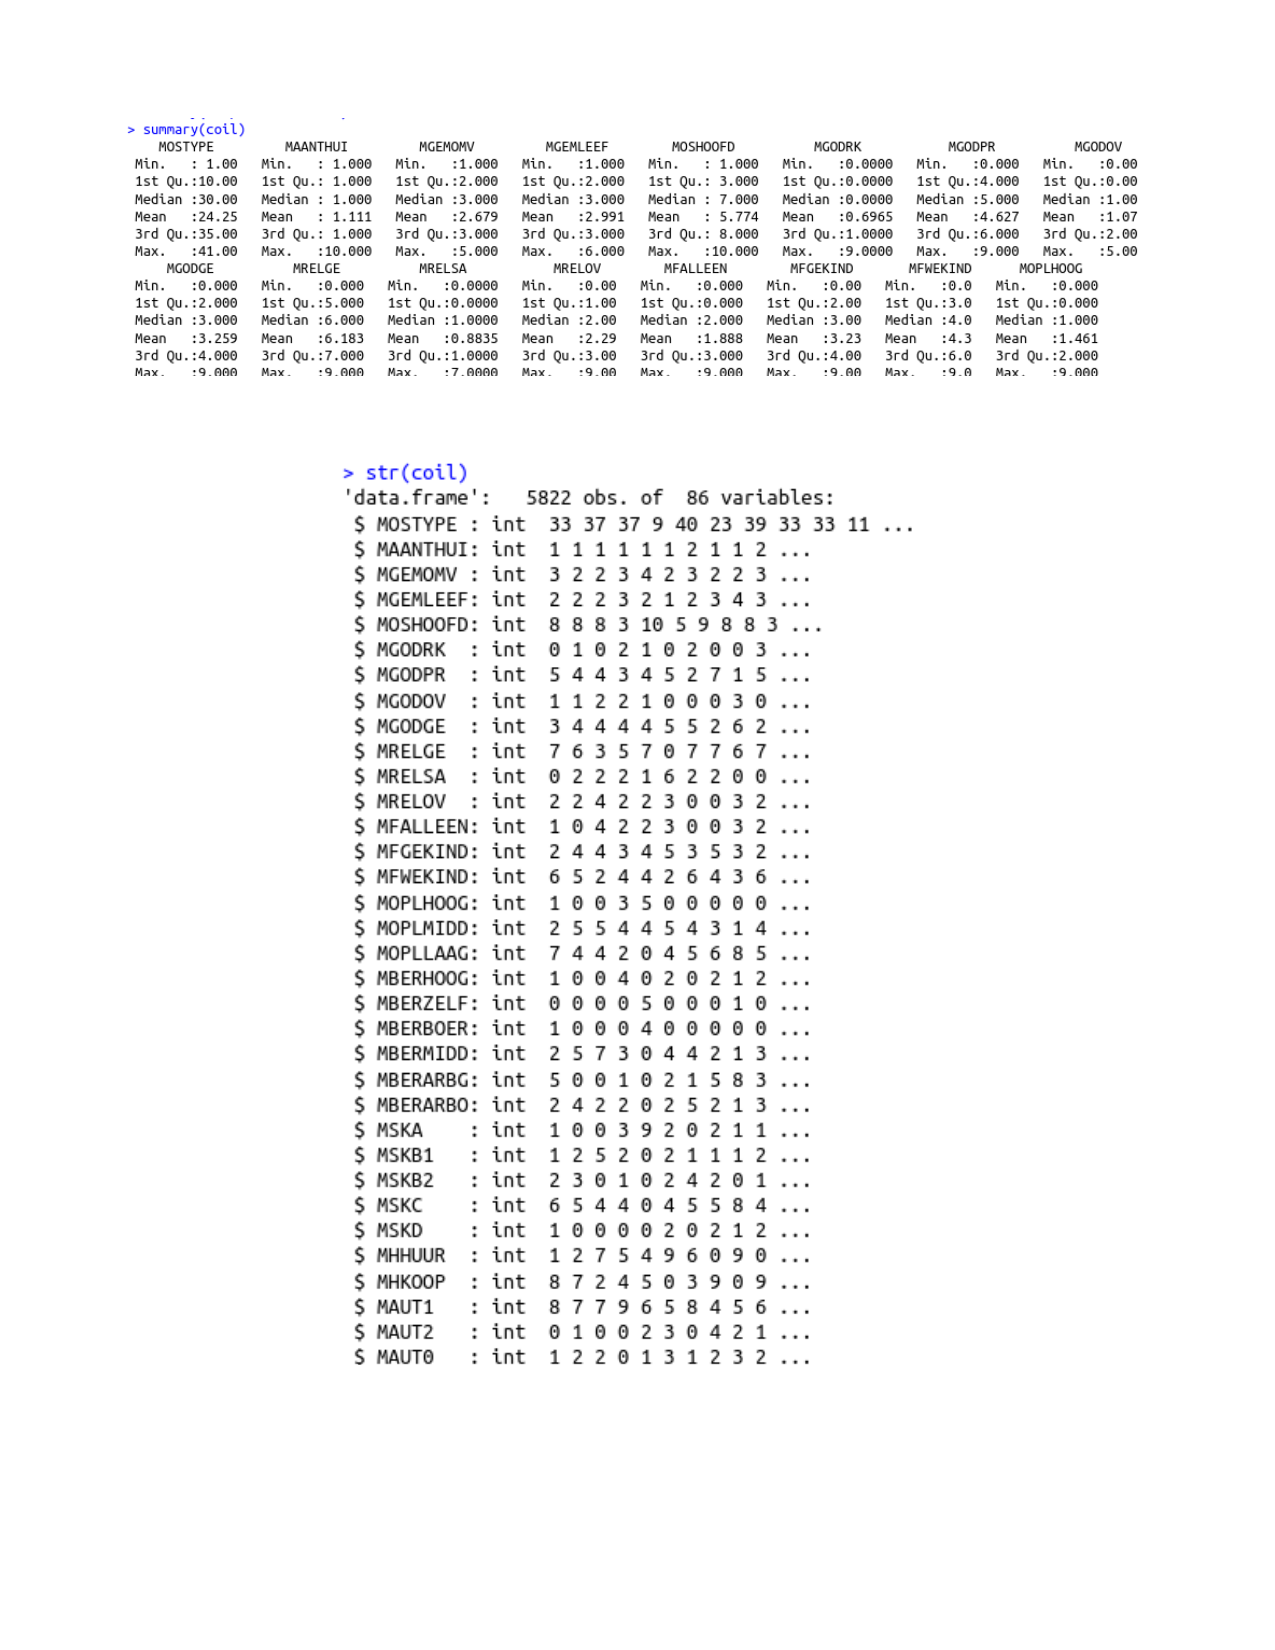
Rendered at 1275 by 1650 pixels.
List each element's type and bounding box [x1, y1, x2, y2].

picture [335, 461, 940, 1365]
picture [124, 118, 1151, 376]
